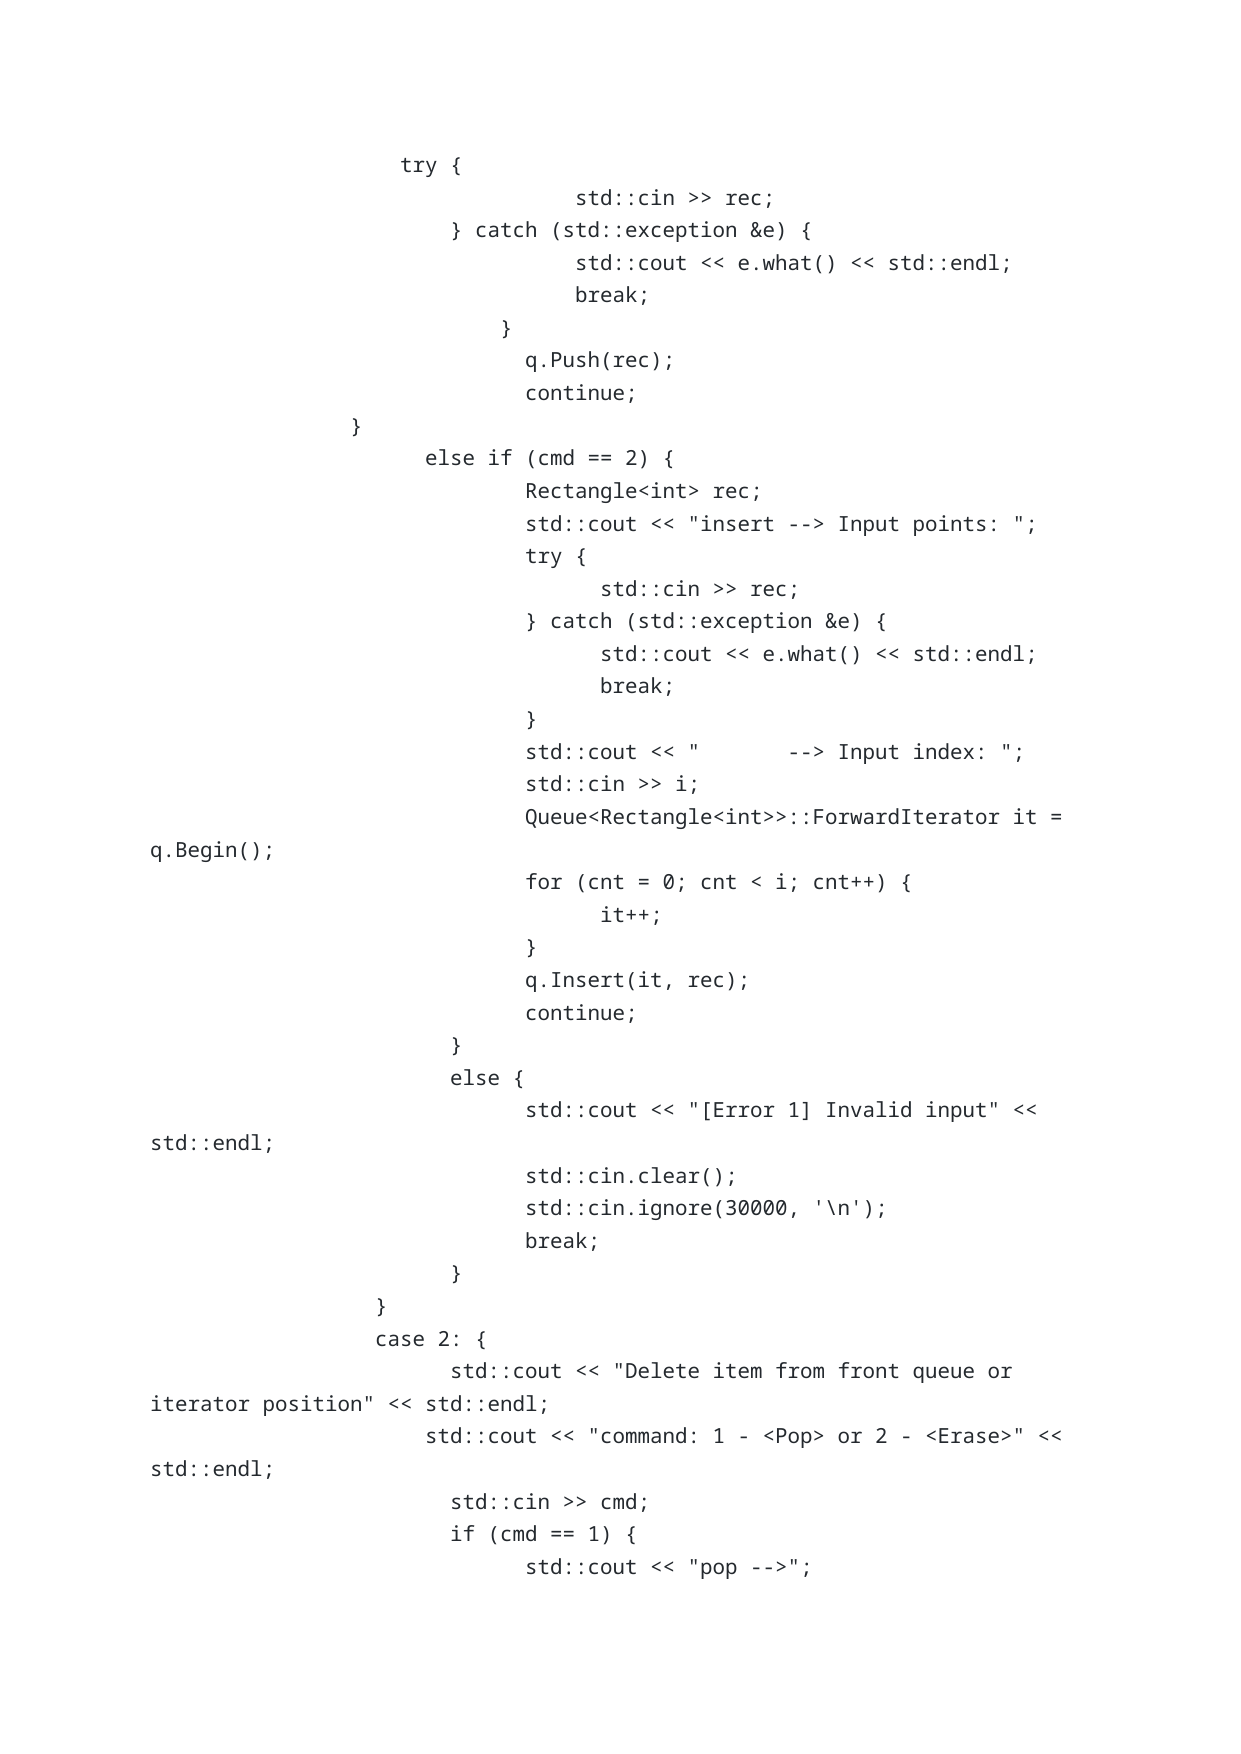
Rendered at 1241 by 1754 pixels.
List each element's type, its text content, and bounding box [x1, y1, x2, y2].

text std::cout << "Delete item from front queue or iterator position" << std::endl; [150, 1356, 1090, 1417]
text Rectangle<int> rec; [150, 476, 1090, 504]
text std::cout << e.what() << std::endl; [150, 248, 1090, 276]
text std::cout << "[Error 1] Invalid input" << std::endl; [150, 1096, 1090, 1157]
text q.Push(rec); [150, 346, 1090, 374]
text } [150, 411, 1090, 439]
text case 2: { [150, 1324, 1090, 1352]
text } [150, 313, 1090, 341]
text } [150, 1291, 1090, 1319]
text std::cin >> rec; [150, 574, 1090, 602]
text } [150, 932, 1090, 961]
text std::cin.clear(); [150, 1161, 1090, 1189]
text else { [150, 1063, 1090, 1091]
text std::cout << "pop -->"; [150, 1552, 1090, 1580]
text std::cout << "command: 1 - <Pop> or 2 - <Erase>" << std::endl; [150, 1422, 1090, 1483]
text break; [150, 280, 1090, 309]
text std::cin >> i; [150, 769, 1090, 798]
text for (cnt = 0; cnt < i; cnt++) { [150, 867, 1090, 896]
text } catch (std::exception &e) { [150, 215, 1090, 244]
text try { [150, 150, 1090, 178]
text continue; [150, 378, 1090, 407]
text std::cout << " --> Input index: "; [150, 737, 1090, 765]
text std::cin >> rec; [150, 183, 1090, 211]
text } [150, 1030, 1090, 1059]
text } [150, 1258, 1090, 1287]
text continue; [150, 998, 1090, 1026]
text try { [150, 541, 1090, 570]
text if (cmd == 1) { [150, 1519, 1090, 1548]
text std::cout << e.what() << std::endl; [150, 639, 1090, 667]
text std::cout << "insert --> Input points: "; [150, 509, 1090, 537]
text Queue<Rectangle<int>>::ForwardIterator it = q.Begin(); [150, 802, 1090, 863]
text std::cin.ignore(30000, '\n'); [150, 1193, 1090, 1222]
text break; [150, 1226, 1090, 1254]
text else if (cmd == 2) { [150, 443, 1090, 472]
text q.Insert(it, rec); [150, 965, 1090, 993]
text break; [150, 672, 1090, 700]
text it++; [150, 900, 1090, 928]
text } catch (std::exception &e) { [150, 606, 1090, 635]
text std::cin >> cmd; [150, 1487, 1090, 1515]
text } [150, 704, 1090, 733]
